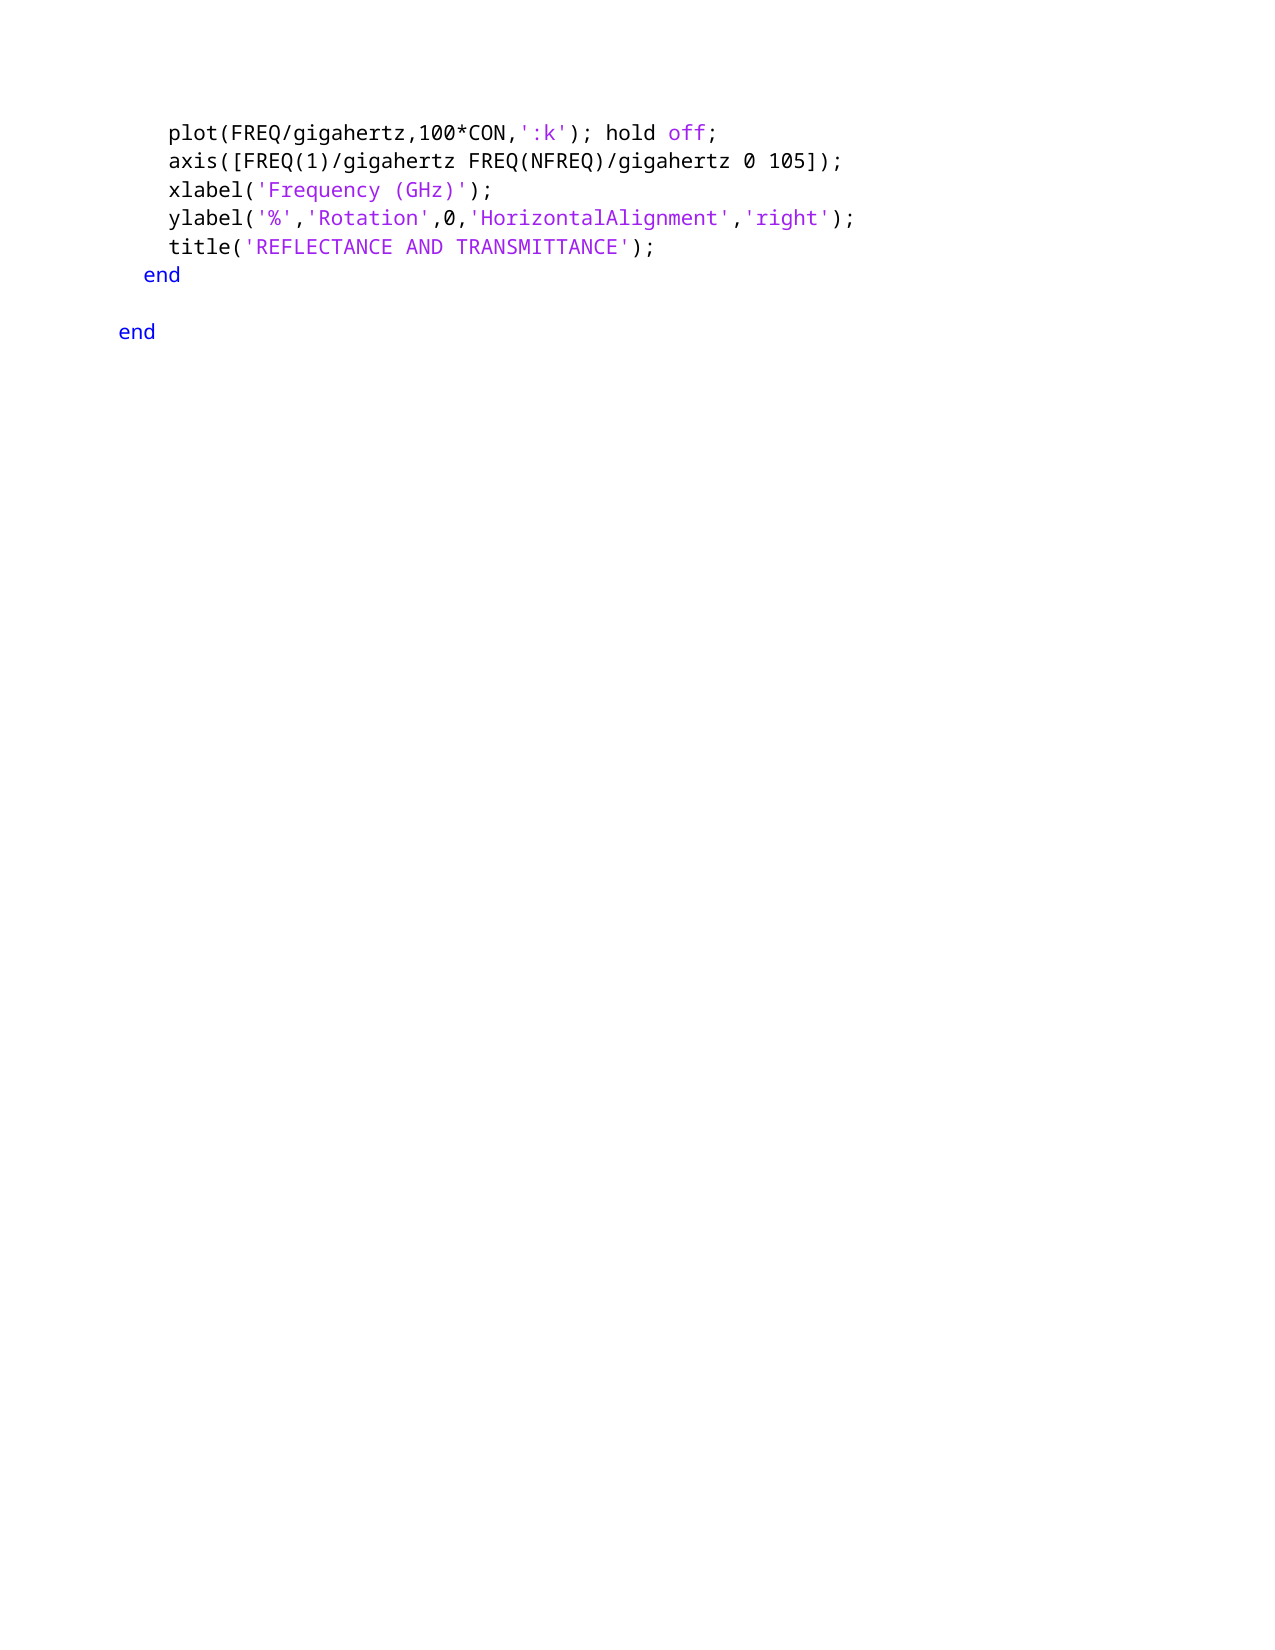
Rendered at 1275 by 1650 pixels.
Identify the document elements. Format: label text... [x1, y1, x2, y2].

text end [118, 260, 1157, 289]
text ylabel('%','Rotation',0,'HorizontalAlignment','right'); [118, 203, 1157, 232]
text xlabel('Frequency (GHz)'); [118, 175, 1157, 203]
text plot(FREQ/gigahertz,100*CON,':k'); hold off; [118, 118, 1157, 147]
text end [118, 317, 1157, 346]
text title('REFLECTANCE AND TRANSMITTANCE'); [118, 232, 1157, 260]
text axis([FREQ(1)/gigahertz FREQ(NFREQ)/gigahertz 0 105]); [118, 147, 1157, 175]
